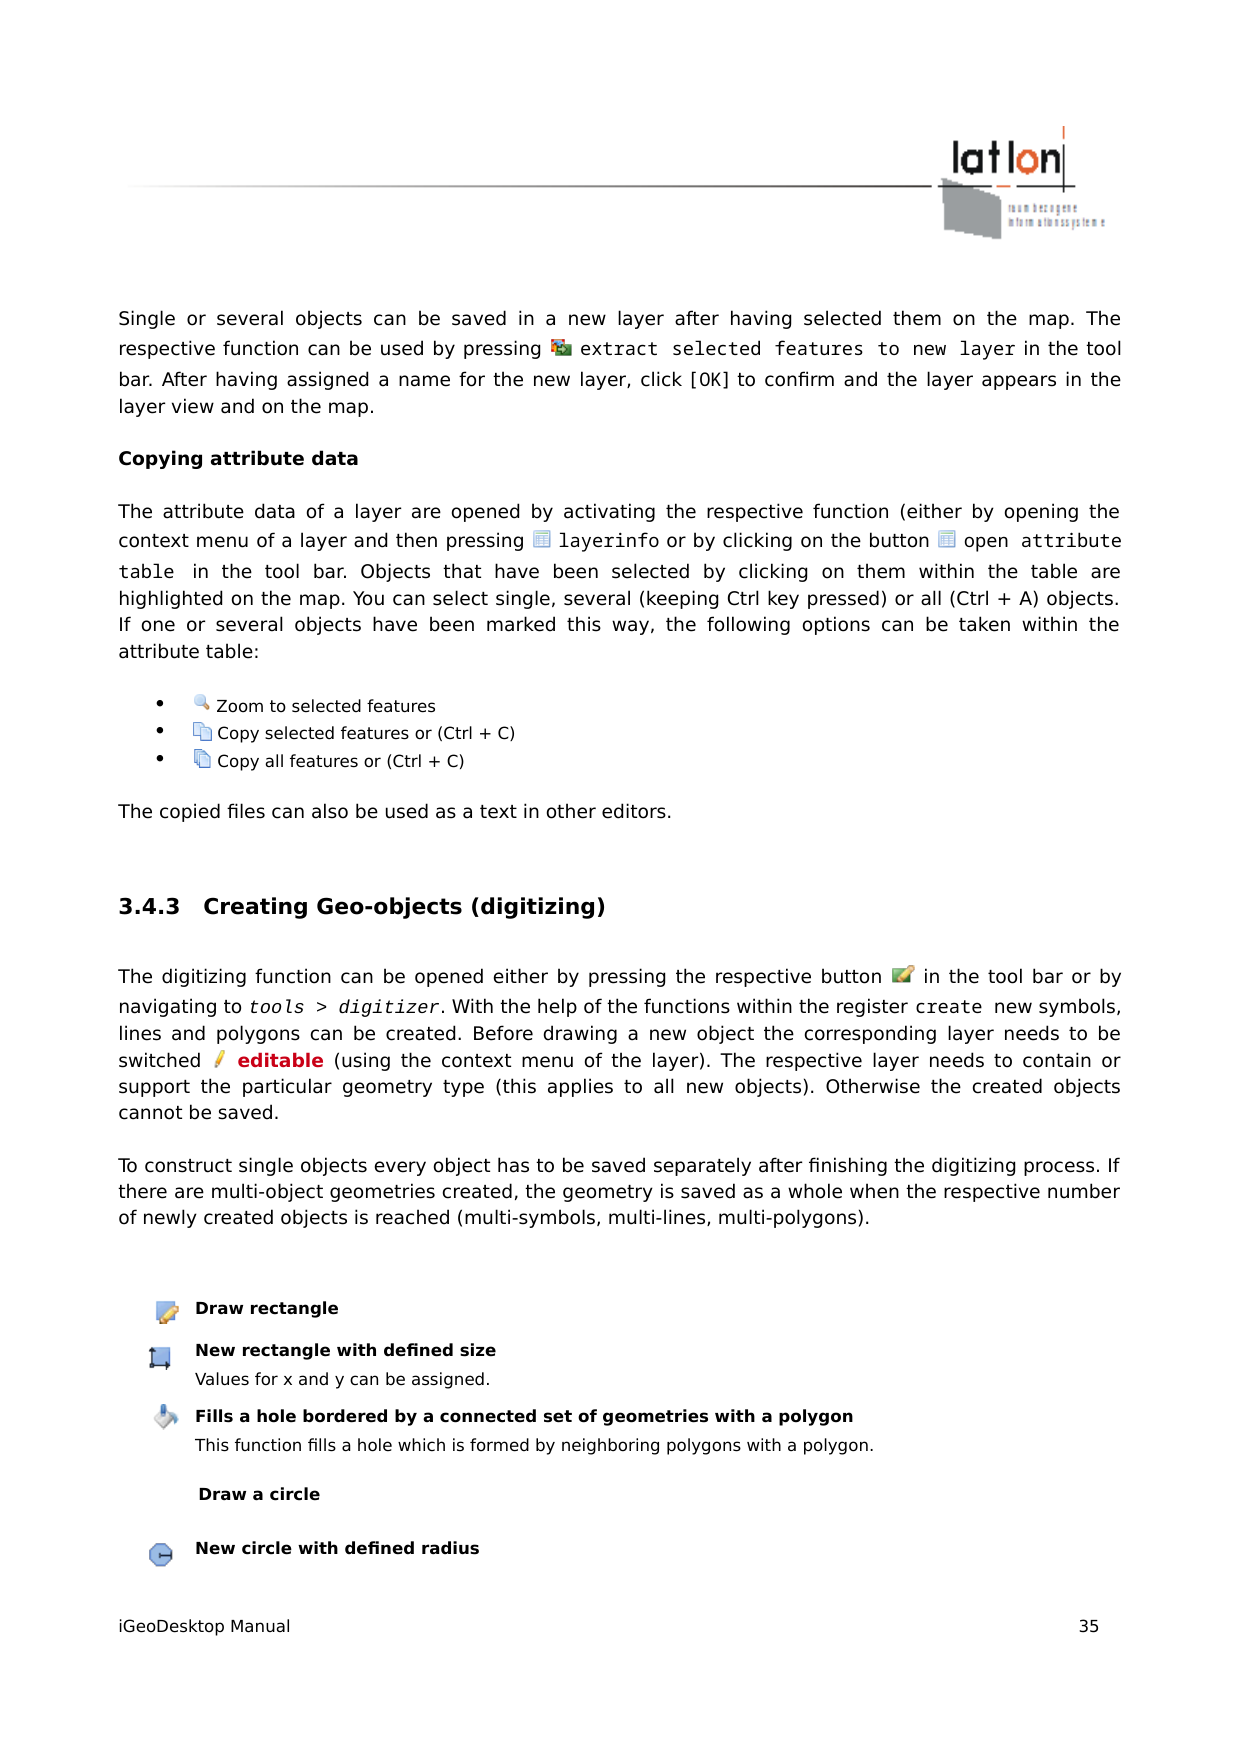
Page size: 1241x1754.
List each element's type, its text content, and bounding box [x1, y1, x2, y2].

picture [210, 1050, 228, 1069]
list Copy selected features or (Ctrl + C) [156, 722, 1122, 745]
table_header [143, 1290, 189, 1333]
table_cell New circle with defined radius [189, 1530, 1076, 1579]
table_cell [143, 1333, 189, 1398]
text The copied files can also be used as a text in other editors. [118, 801, 1122, 822]
subtitle 3.4.3 Creating Geo-objects (digitizing) [118, 894, 1122, 920]
table_cell New rectangle with defined size Values for x and y can be assigned. [189, 1333, 1076, 1398]
table_header Draw rectangle [189, 1290, 1076, 1333]
list Zoom to selected features [156, 693, 1122, 717]
table_cell Draw a circle [189, 1476, 1076, 1530]
table_cell [143, 1399, 189, 1476]
text To construct single objects every object has to be saved separately after finishing the digitizing process. If there are multi-object geometries created, the geometry is saved as a whole when the respective number of newly created objects is reached (multi-symbols, multi-lines, multi-polygons). [118, 1155, 1122, 1229]
picture [153, 1298, 179, 1324]
text The digitizing function can be opened either by pressing the respective button in the tool bar or by navigating to tools > digitizer. With the help of the functions within the register create new symbols, lines and polygons can be created. Before drawing a new object the corresponding layer needs to be switched editable (using the context menu of the layer). The respective layer needs to contain or support the particular geometry type (this applies to all new objects). Otherwise the created objects cannot be saved. [118, 965, 1122, 1124]
text The attribute data of a layer are opened by activating the respective function (either by opening the context menu of a layer and then pressing layerinfo or by clicking on the button open attribute table in the tool bar. Objects that have been selected by clicking on them within the table are highlighted on the map. You can select single, several (keeping Ctrl key pressed) or all (Ctrl + A) objects. If one or several objects have been marked this way, the following options can be taken within the attribute table: [118, 501, 1122, 663]
picture [937, 529, 957, 549]
list Copy all features or (Ctrl + C) [156, 749, 1122, 773]
picture [193, 749, 212, 768]
picture [193, 722, 212, 741]
picture [148, 1542, 174, 1568]
picture [550, 338, 573, 357]
picture [193, 693, 212, 712]
text Single or several objects can be saved in a new layer after having selected them on the map. The respective function can be used by pressing extract selected features to new layer in the tool bar. After having assigned a name for the new layer, click [OK] to confirm and the layer appears in the layer view and on the map. [118, 308, 1122, 418]
table_cell [143, 1476, 189, 1530]
picture [532, 529, 552, 549]
text Copying attribute data [118, 448, 1122, 470]
picture [148, 1344, 174, 1370]
picture [153, 1404, 179, 1430]
picture [122, 126, 1111, 244]
picture [891, 965, 915, 984]
table_cell [143, 1530, 189, 1579]
table_cell Fills a hole bordered by a connected set of geometries with a polygon This function fills a hole which is formed by neighboring polygons with a polygon. [189, 1399, 1076, 1476]
